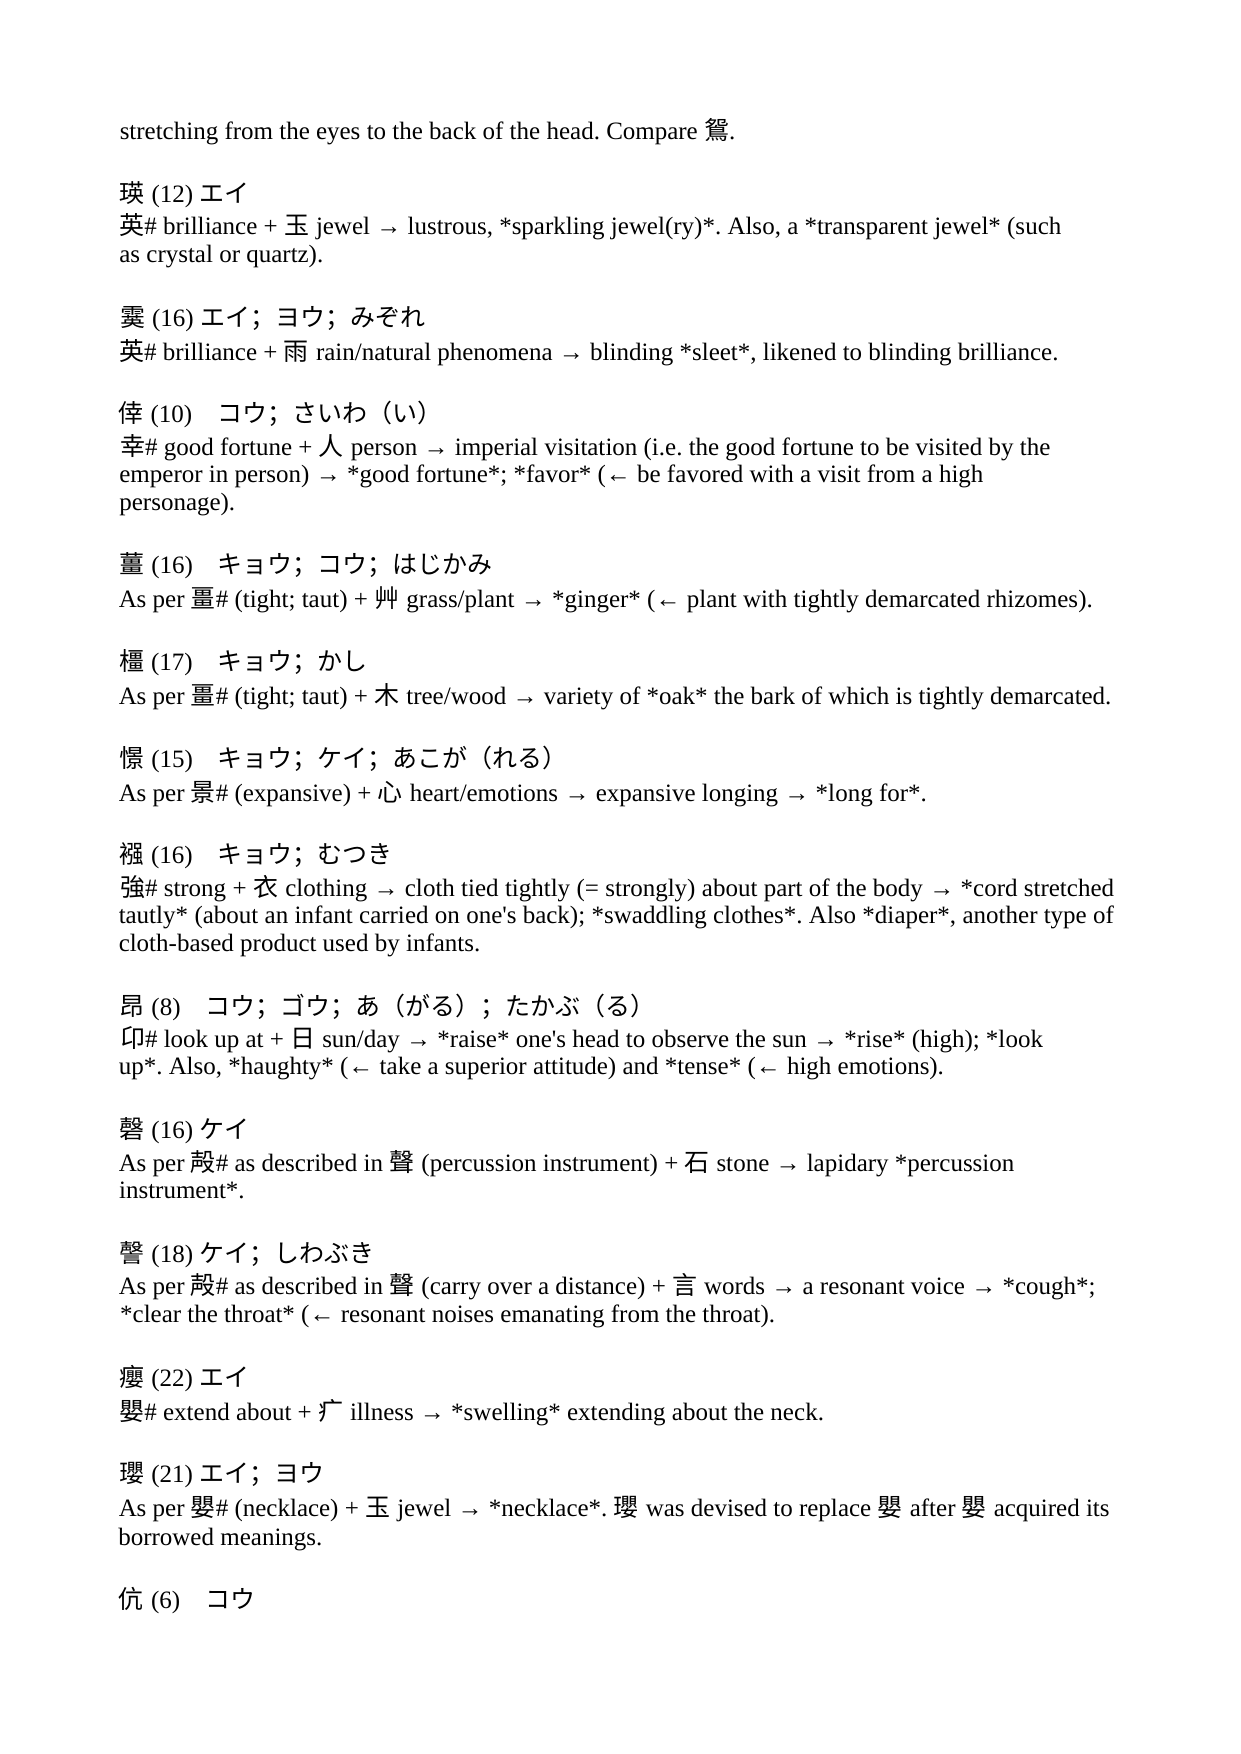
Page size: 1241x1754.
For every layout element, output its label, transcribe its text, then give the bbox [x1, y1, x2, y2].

text 謦 (18) ケイ；しわぶき [119, 1239, 1123, 1268]
text 霙 (16) エイ；ヨウ；みぞれ [120, 302, 1123, 331]
text 伉 (6) コウ [119, 1585, 1123, 1614]
text 瓔 (21) エイ；ヨウ [119, 1459, 1123, 1488]
text 英# brilliance + 玉 jewel → lustrous, *sparkling jewel(ry)*. Also, a *transparent jewel* (such as crystal or quartz). [119, 213, 1087, 267]
text 薑 (16) キョウ；コウ；はじかみ [119, 550, 1123, 579]
text As per 殸# as described in 聲 (carry over a distance) + 言 words → a resonant voice → *cough*; *clear the throat* (← resonant noises emanating from the throat). [118, 1273, 1097, 1328]
text borrowed meanings. [118, 1522, 1123, 1551]
text 瑛 (12) エイ [119, 179, 1123, 208]
text 磬 (16) ケイ [119, 1115, 1123, 1144]
text As per 畺# (tight; taut) + 艸 grass/plant → *ginger* (← plant with tightly demarcated rhizomes). [118, 584, 1123, 613]
text 昂 (8) コウ；ゴウ；あ（がる）；たかぶ（る） [119, 991, 1123, 1020]
text 憬 (15) キョウ；ケイ；あこが（れる） [119, 744, 1123, 772]
text 倖 (10) コウ；さいわ（い） [118, 399, 1123, 428]
text 癭 (22) エイ [119, 1363, 1123, 1392]
text stretching from the eyes to the back of the head. Compare 鴛. [118, 116, 1095, 144]
text 幸# good fortune + 人 person → imperial visitation (i.e. the good fortune to be visited by the emperor in person) → *good fortune*; *favor* (← be favored with a visit from a high personage). [119, 433, 1106, 515]
text 強# strong + 衣 clothing → cloth tied tightly (= strongly) about part of the body → *cord stretched tautly* (about an infant carried on one's back); *swaddling clothes*. Also *diaper*, another type of cloth-based product used by infants. [118, 874, 1114, 956]
text As per 嬰# (necklace) + 玉 jewel → *necklace*. 瓔 was devised to replace 嬰 after 嬰 acquired its [118, 1493, 1123, 1522]
text As per 畺# (tight; taut) + 木 tree/wood → variety of *oak* the bark of which is tightly demarcated. [118, 681, 1123, 710]
text 橿 (17) キョウ；かし [119, 647, 1123, 676]
text As per 景# (expansive) + 心 heart/emotions → expansive longing → *long for*. [118, 778, 1123, 806]
text 英# brilliance + 雨 rain/natural phenomena → blinding *sleet*, likened to blinding brilliance. [119, 336, 1123, 365]
text 嬰# extend about + 疒 illness → *swelling* extending about the neck. [119, 1397, 1123, 1426]
text As per 殸# as described in 聲 (percussion instrument) + 石 stone → lapidary *percussion instrument*. [118, 1149, 1016, 1204]
text 卬# look up at + 日 sun/day → *raise* one's head to observe the sun → *rise* (high); *look up*. Also, *haughty* (← take a superior attitude) and *tense* (← high emotions). [118, 1025, 1093, 1080]
text 襁 (16) キョウ；むつき [119, 840, 1123, 869]
